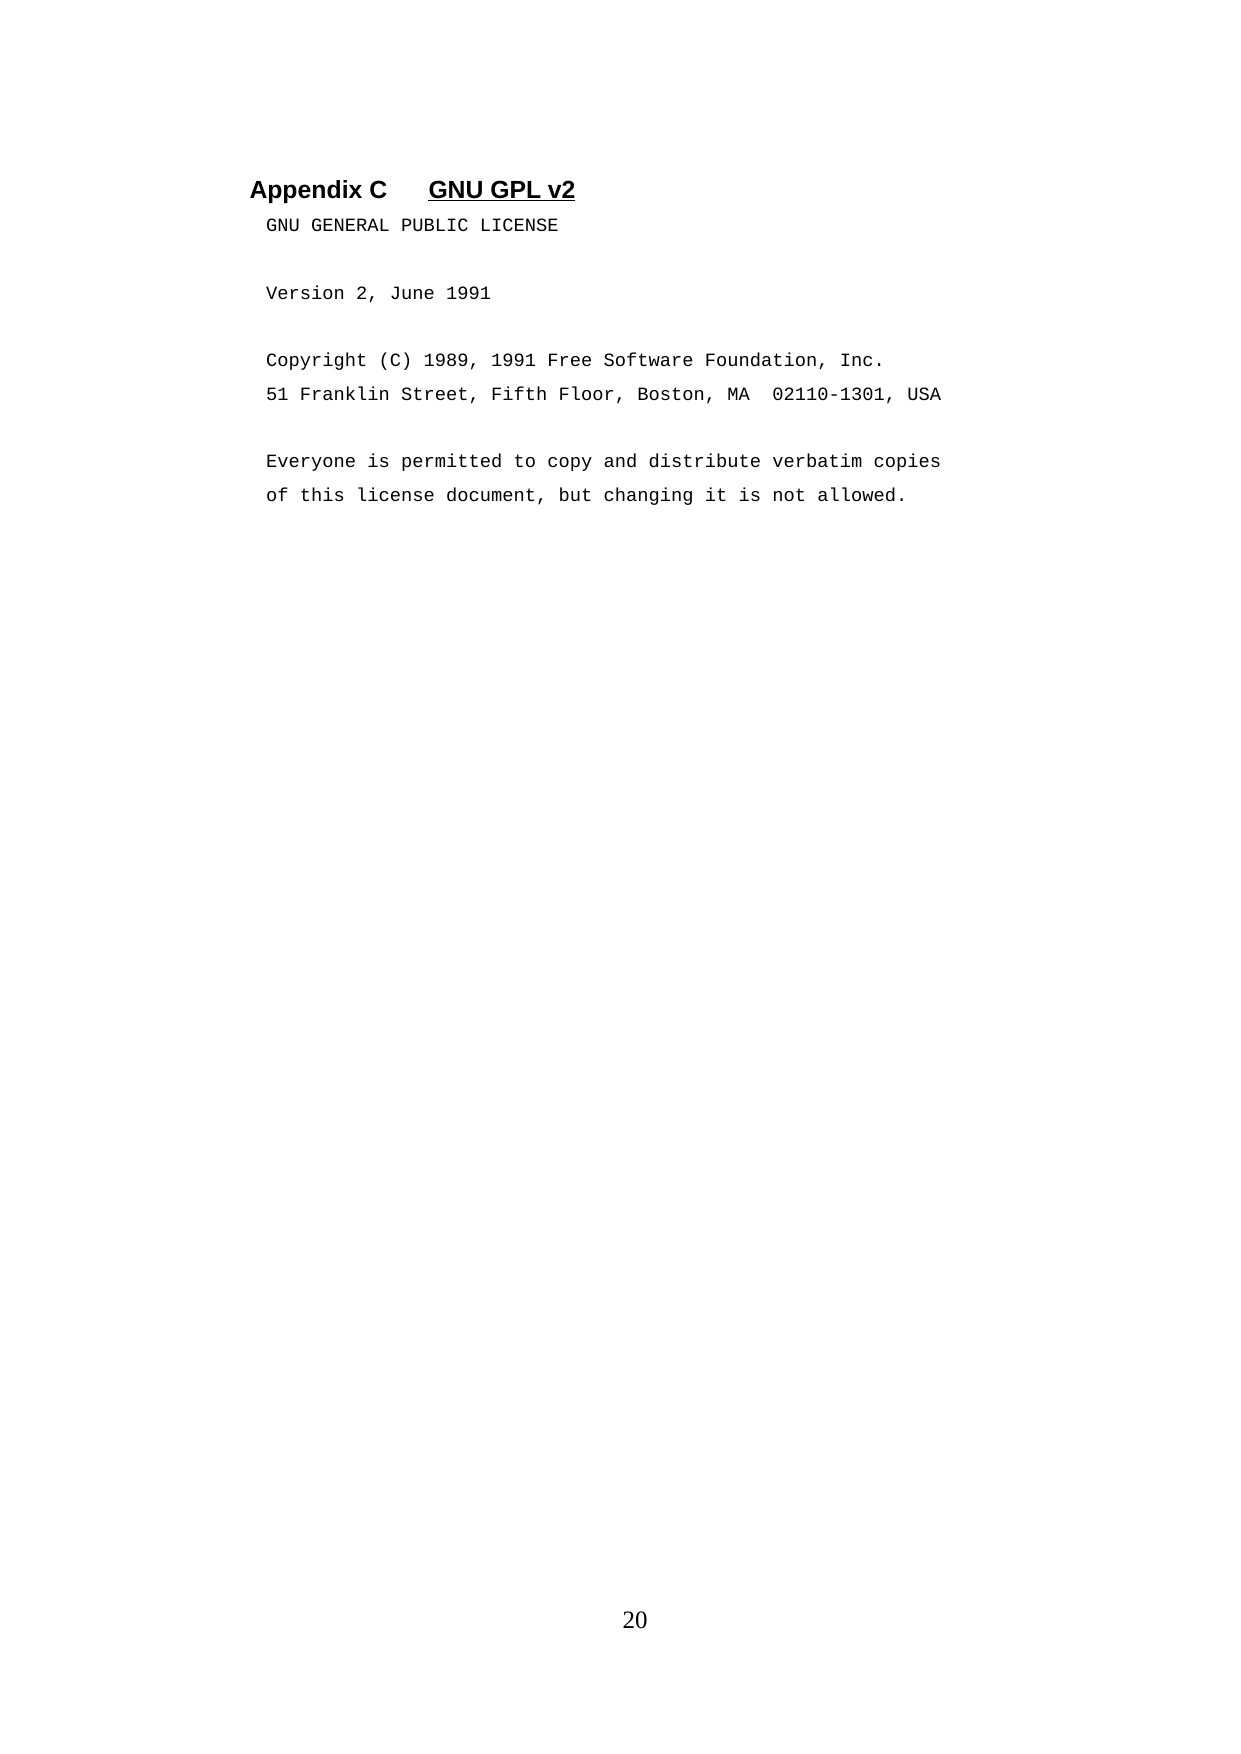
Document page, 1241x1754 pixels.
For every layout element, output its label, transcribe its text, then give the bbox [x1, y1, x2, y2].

text Everyone is permitted to copy and distribute verbatim copies [266, 452, 1063, 473]
text of this license document, but changing it is not allowed. [266, 486, 1063, 507]
text Version 2, June 1991 [266, 283, 1063, 305]
text Copyright (C) 1989, 1991 Free Software Foundation, Inc. [266, 351, 1063, 372]
text GNU GENERAL PUBLIC LICENSE [266, 216, 1063, 237]
text 51 Franklin Street, Fifth Floor, Boston, MA 02110-1301, USA [266, 385, 1063, 406]
subtitle GNU GPL v2 [249, 175, 1063, 203]
